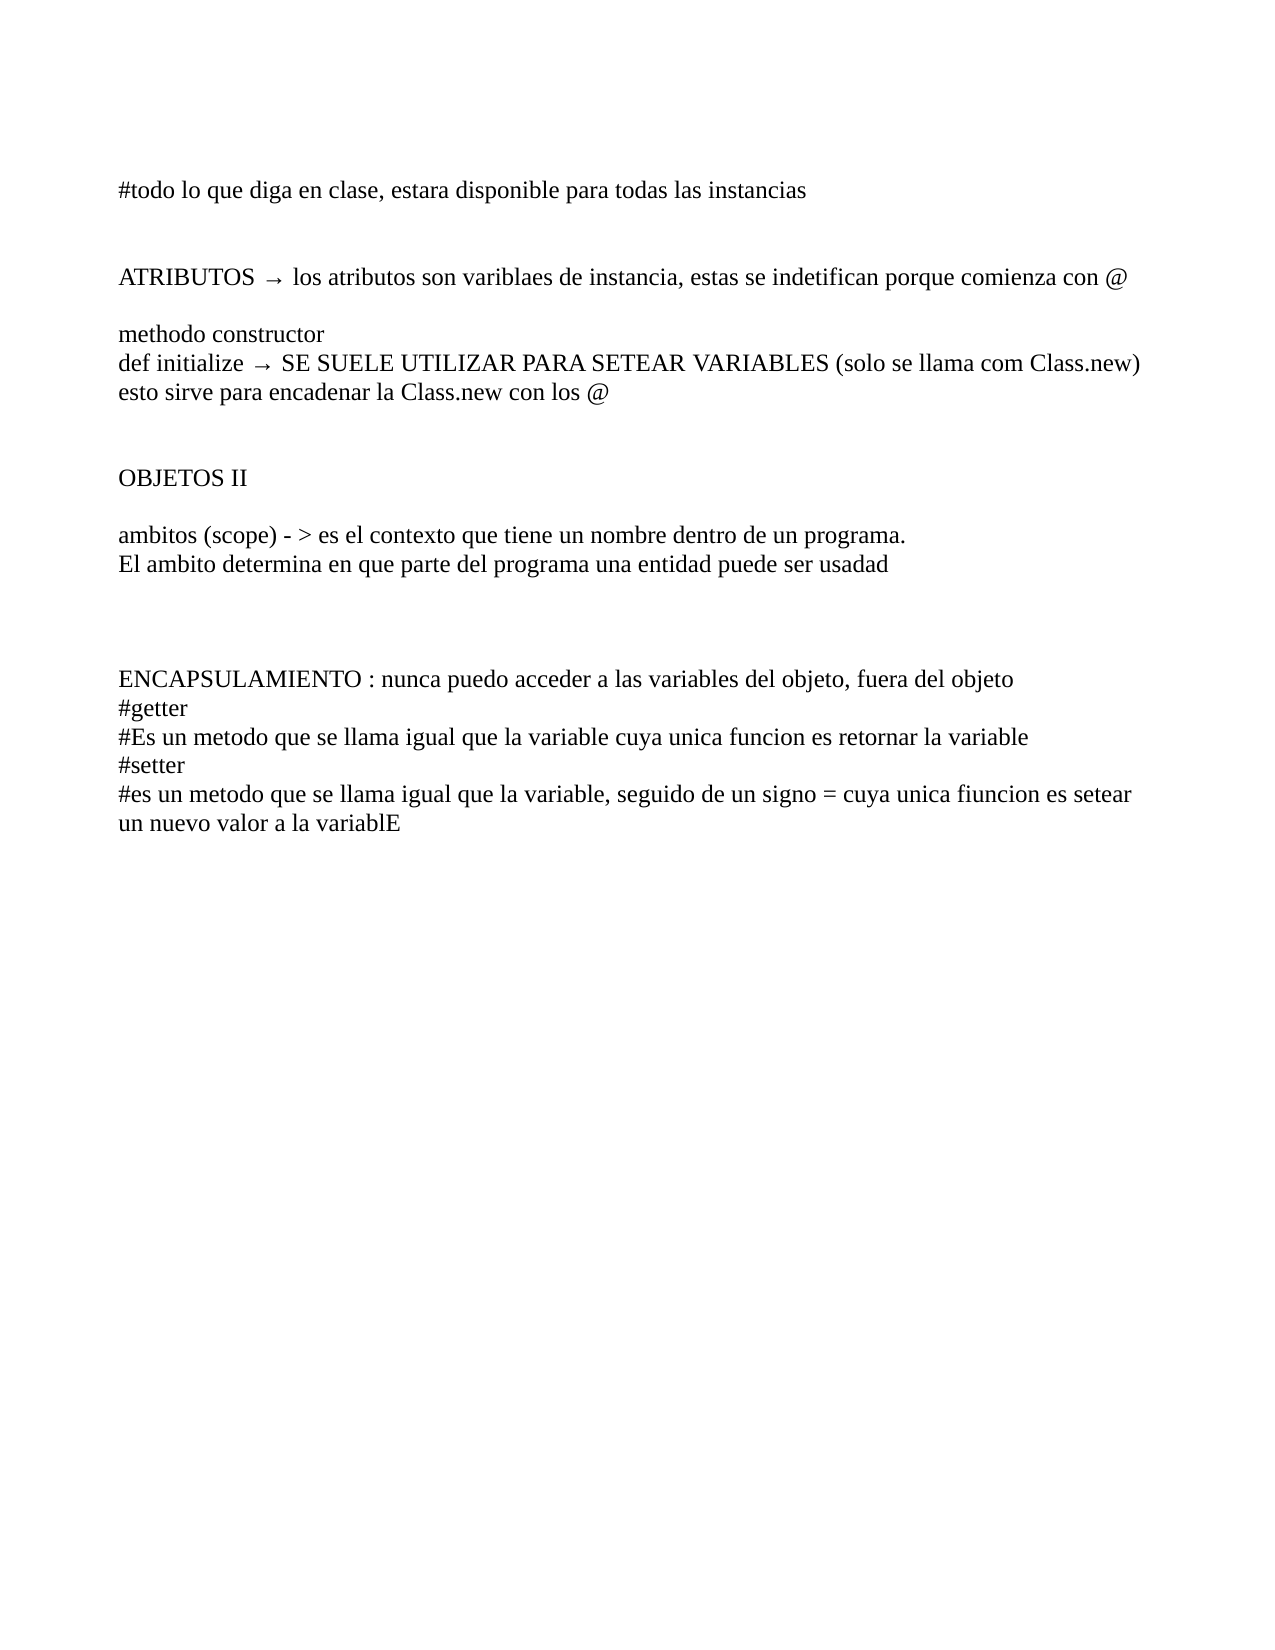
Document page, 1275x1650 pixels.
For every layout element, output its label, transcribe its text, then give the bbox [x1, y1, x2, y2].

text OBJETOS II [118, 463, 1157, 492]
text #todo lo que diga en clase, estara disponible para todas las instancias [118, 176, 1157, 204]
text #Es un metodo que se llama igual que la variable cuya unica funcion es retornar la variable [118, 722, 1157, 751]
text #getter [118, 693, 1157, 722]
text ATRIBUTOS → los atributos son variblaes de instancia, estas se indetifican porque comienza con @ [118, 262, 1157, 291]
text #es un metodo que se llama igual que la variable, seguido de un signo = cuya unica fiuncion es setear un nuevo valor a la variablE [118, 779, 1157, 837]
text El ambito determina en que parte del programa una entidad puede ser usadad [118, 549, 1157, 578]
text ambitos (scope) - > es el contexto que tiene un nombre dentro de un programa. [118, 521, 1157, 549]
text esto sirve para encadenar la Class.new con los @ [118, 377, 1157, 406]
text ENCAPSULAMIENTO : nunca puedo acceder a las variables del objeto, fuera del objeto [118, 664, 1157, 693]
text def initialize → SE SUELE UTILIZAR PARA SETEAR VARIABLES (solo se llama com Class.new) [118, 348, 1157, 377]
text methodo constructor [118, 319, 1157, 348]
text #setter [118, 751, 1157, 779]
